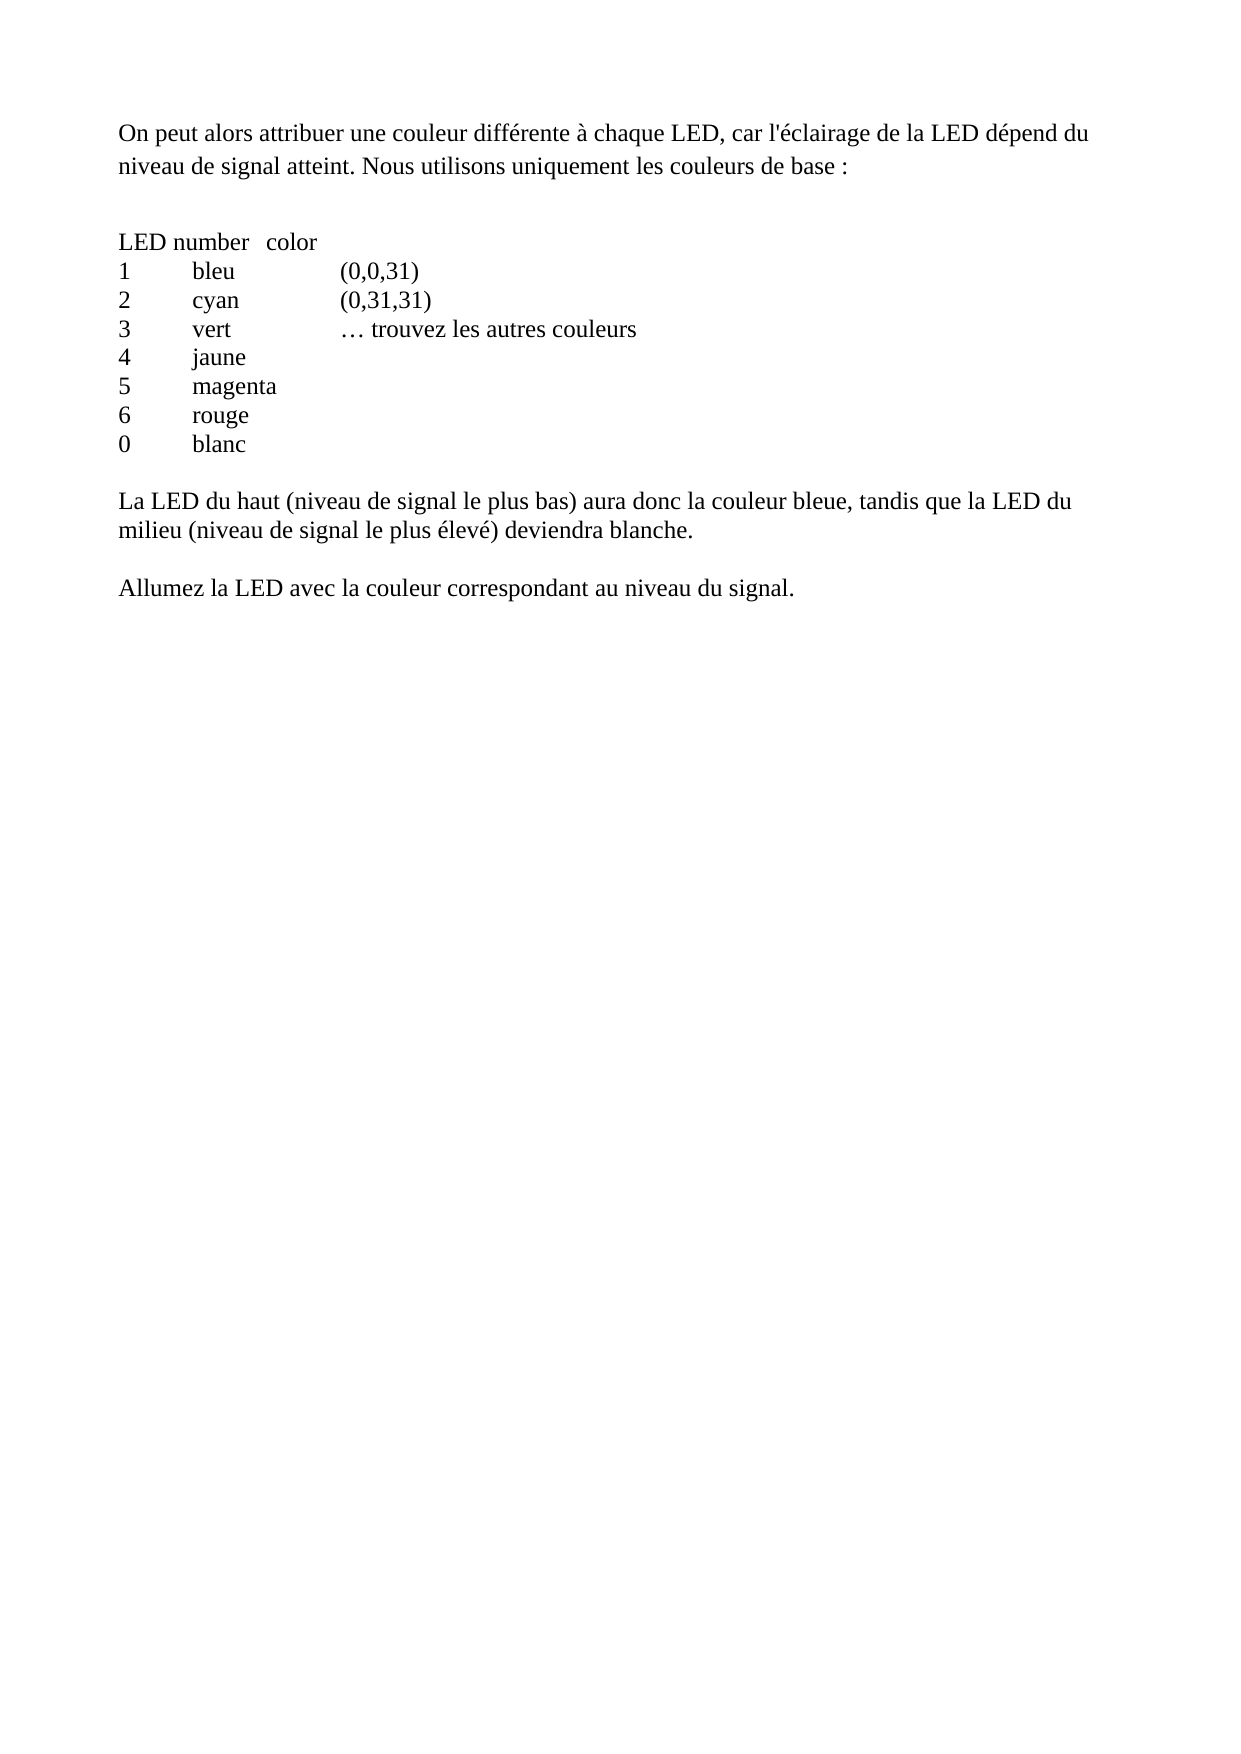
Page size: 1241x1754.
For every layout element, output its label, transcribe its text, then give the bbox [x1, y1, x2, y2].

text Allumez la LED avec la couleur correspondant au niveau du signal. [118, 573, 1122, 602]
text On peut alors attribuer une couleur différente à chaque LED, car l'éclairage de la LED dépend du niveau de signal atteint. Nous utilisons uniquement les couleurs de base : [118, 118, 1122, 180]
text La LED du haut (niveau de signal le plus bas) aura donc la couleur bleue, tandis que la LED du milieu (niveau de signal le plus élevé) deviendra blanche. [118, 486, 1122, 544]
text 5 magenta [118, 371, 1122, 400]
text 6 rouge [118, 400, 1122, 429]
text 3 vert … trouvez les autres couleurs [118, 314, 1122, 342]
text 0 blanc [118, 429, 1122, 486]
text 1 bleu (0,0,31) [118, 256, 1122, 285]
text 2 cyan (0,31,31) [118, 285, 1122, 314]
text 4 jaune [118, 342, 1122, 371]
text LED number color [118, 227, 1122, 256]
